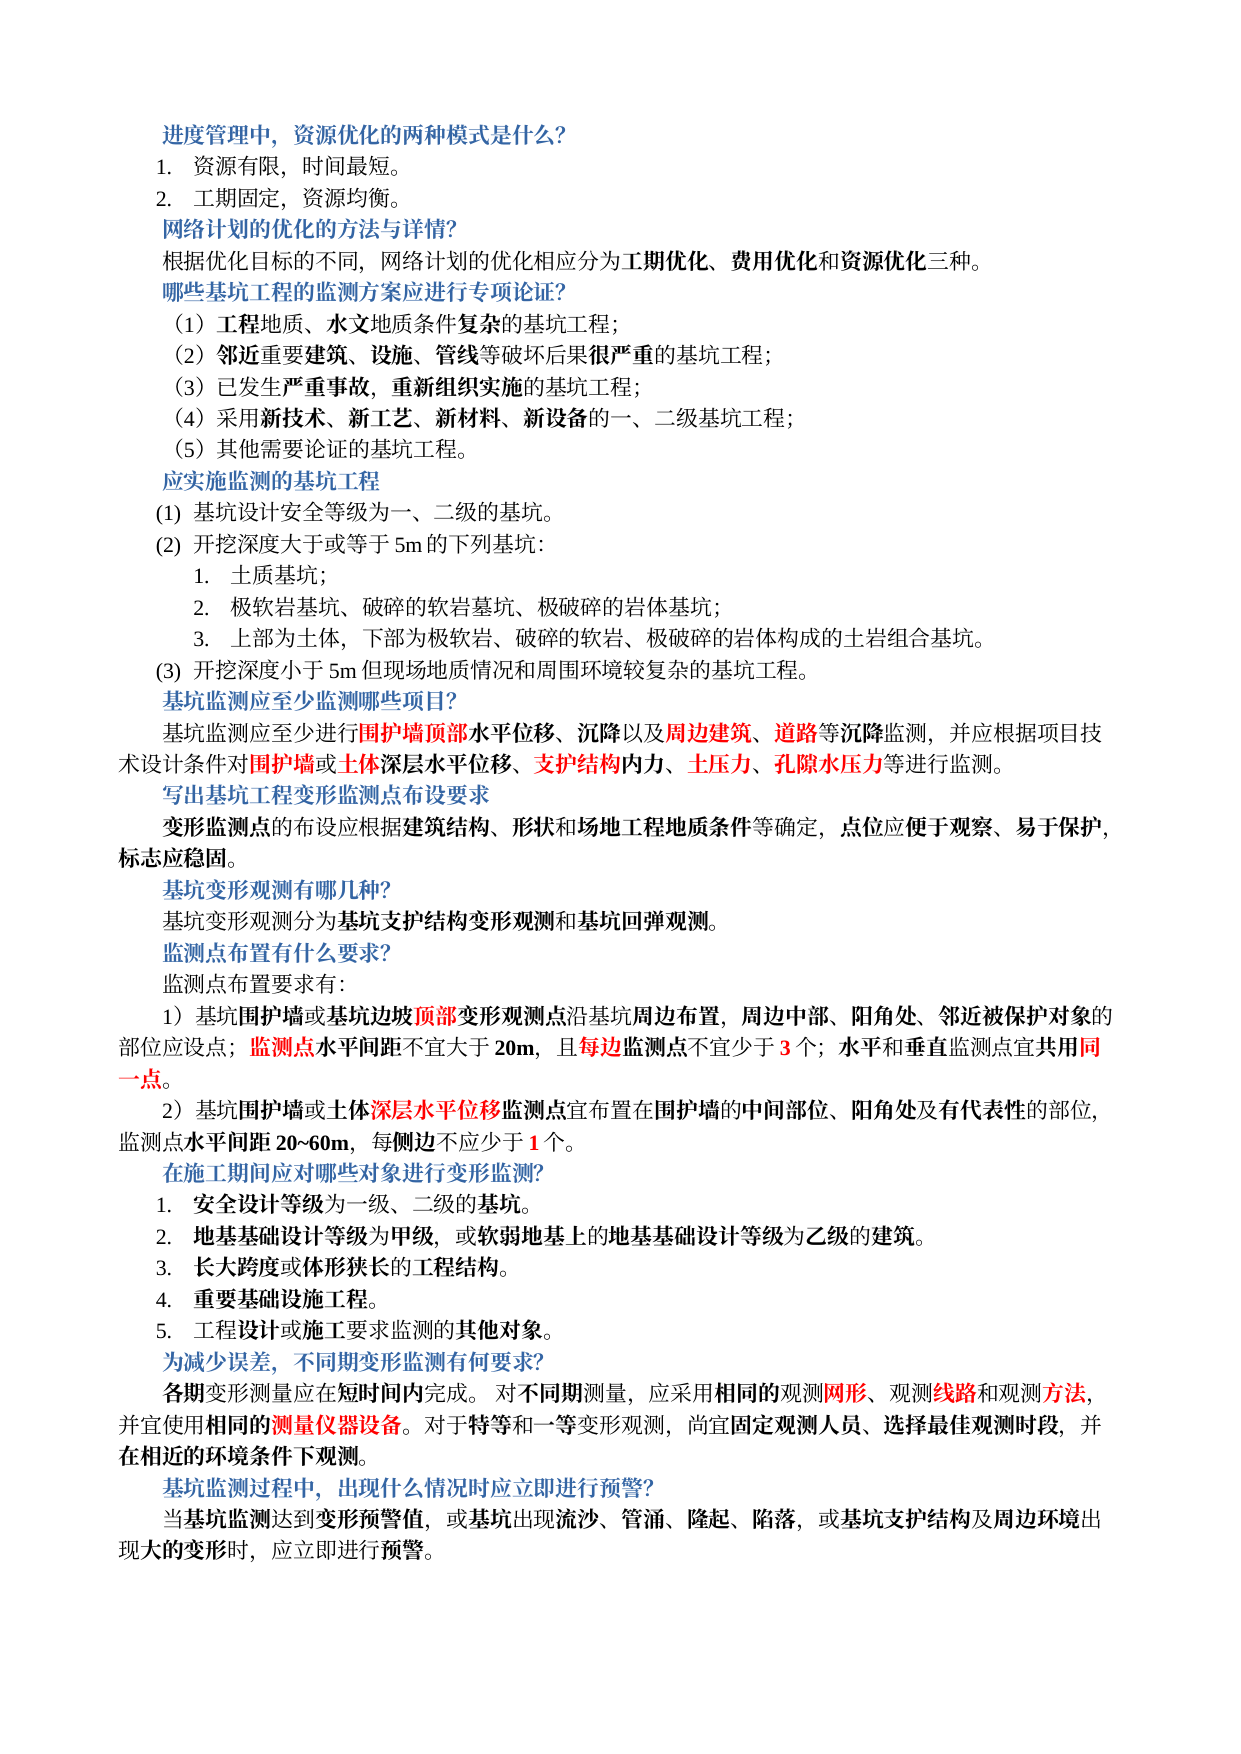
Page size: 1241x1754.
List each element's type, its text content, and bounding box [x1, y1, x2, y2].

subtitle 写出基坑工程变形监测点布设要求 [118, 779, 1122, 810]
subtitle 在施工期间应对哪些对象进行变形监测？ [118, 1156, 1122, 1188]
text 当基坑监测达到变形预警值，或基坑出现流沙、管涌、隆起、陷落，或基坑支护结构及周边环境出现大的变形时，应立即进行预警。 [118, 1502, 1122, 1565]
list 极软岩基坑、破碎的软岩墓坑、极破碎的岩体基坑； [193, 590, 1122, 621]
list 重要基础设施工程。 [156, 1282, 1122, 1313]
list 地基基础设计等级为甲级，或软弱地基上的地基基础设计等级为乙级的建筑。 [156, 1219, 1122, 1251]
list 开挖深度大于或等于5m的下列基坑： [156, 527, 1122, 558]
subtitle 应实施监测的基坑工程 [118, 464, 1122, 496]
text 基坑变形观测分为基坑支护结构变形观测和基坑回弹观测。 [118, 904, 1122, 936]
subtitle 进度管理中，资源优化的两种模式是什么？ [118, 118, 1122, 149]
text （2）邻近重要建筑、设施、管线等破坏后果很严重的基坑工程； [118, 338, 1122, 370]
list 基坑设计安全等级为一、二级的基坑。 [156, 496, 1122, 527]
text （3）已发生严重事故，重新组织实施的基坑工程； [118, 370, 1122, 401]
list 工程设计或施工要求监测的其他对象。 [156, 1313, 1122, 1345]
text （5）其他需要论证的基坑工程。 [118, 433, 1122, 464]
text （1）工程地质、水文地质条件复杂的基坑工程； [118, 307, 1122, 338]
subtitle 基坑监测应至少监测哪些项目？ [118, 684, 1122, 716]
list 土质基坑； [193, 558, 1122, 590]
text 基坑监测应至少进行围护墙顶部水平位移、沉降以及周边建筑、道路等沉降监测，并应根据项目技术设计条件对围护墙或土体深层水平位移、支护结构内力、土压力、孔隙水压力等进行监测。 [118, 716, 1122, 779]
text 各期变形测量应在短时间内完成。 对不同期测量，应采用相同的观测网形、观测线路和观测方法，并宜使用相同的测量仪器设备。对于特等和一等变形观测，尚宜固定观测人员、选择最佳观测时段，并在相近的环境条件下观测。 [118, 1376, 1122, 1471]
list 长大跨度或体形狭长的工程结构。 [156, 1251, 1122, 1282]
subtitle 哪些基坑工程的监测方案应进行专项论证？ [118, 275, 1122, 307]
text 变形监测点的布设应根据建筑结构、形状和场地工程地质条件等确定，点位应便于观察、易于保护，标志应稳固。 [118, 810, 1122, 873]
list 资源有限，时间最短。 [156, 149, 1122, 181]
text 1）基坑围护墙或基坑边坡顶部变形观测点沿基坑周边布置，周边中部、阳角处、邻近被保护对象的部位应设点；监测点水平间距不宜大于20m，且每边监测点不宜少于3个；水平和垂直监测点宜共用同一点。 [118, 999, 1122, 1093]
list 开挖深度小于5m但现场地质情况和周围环境较复杂的基坑工程。 [156, 653, 1122, 684]
subtitle 网络计划的优化的方法与详情？ [118, 212, 1122, 244]
list 上部为土体，下部为极软岩、破碎的软岩、极破碎的岩体构成的土岩组合基坑。 [193, 621, 1122, 653]
subtitle 基坑监测过程中，出现什么情况时应立即进行预警？ [118, 1471, 1122, 1502]
subtitle 基坑变形观测有哪几种？ [118, 873, 1122, 904]
text 根据优化目标的不同，网络计划的优化相应分为工期优化、费用优化和资源优化三种。 [118, 244, 1122, 275]
list 安全设计等级为一级、二级的基坑。 [156, 1188, 1122, 1219]
subtitle 为减少误差，不同期变形监测有何要求？ [118, 1345, 1122, 1376]
text 2）基坑围护墙或土体深层水平位移监测点宜布置在围护墙的中间部位、阳角处及有代表性的部位，监测点水平间距20~60m，每侧边不应少于1个。 [118, 1093, 1122, 1156]
list 工期固定，资源均衡。 [156, 181, 1122, 212]
text （4）采用新技术、新工艺、新材料、新设备的一、二级基坑工程； [118, 401, 1122, 433]
text 监测点布置要求有： [118, 967, 1122, 999]
subtitle 监测点布置有什么要求？ [118, 936, 1122, 967]
